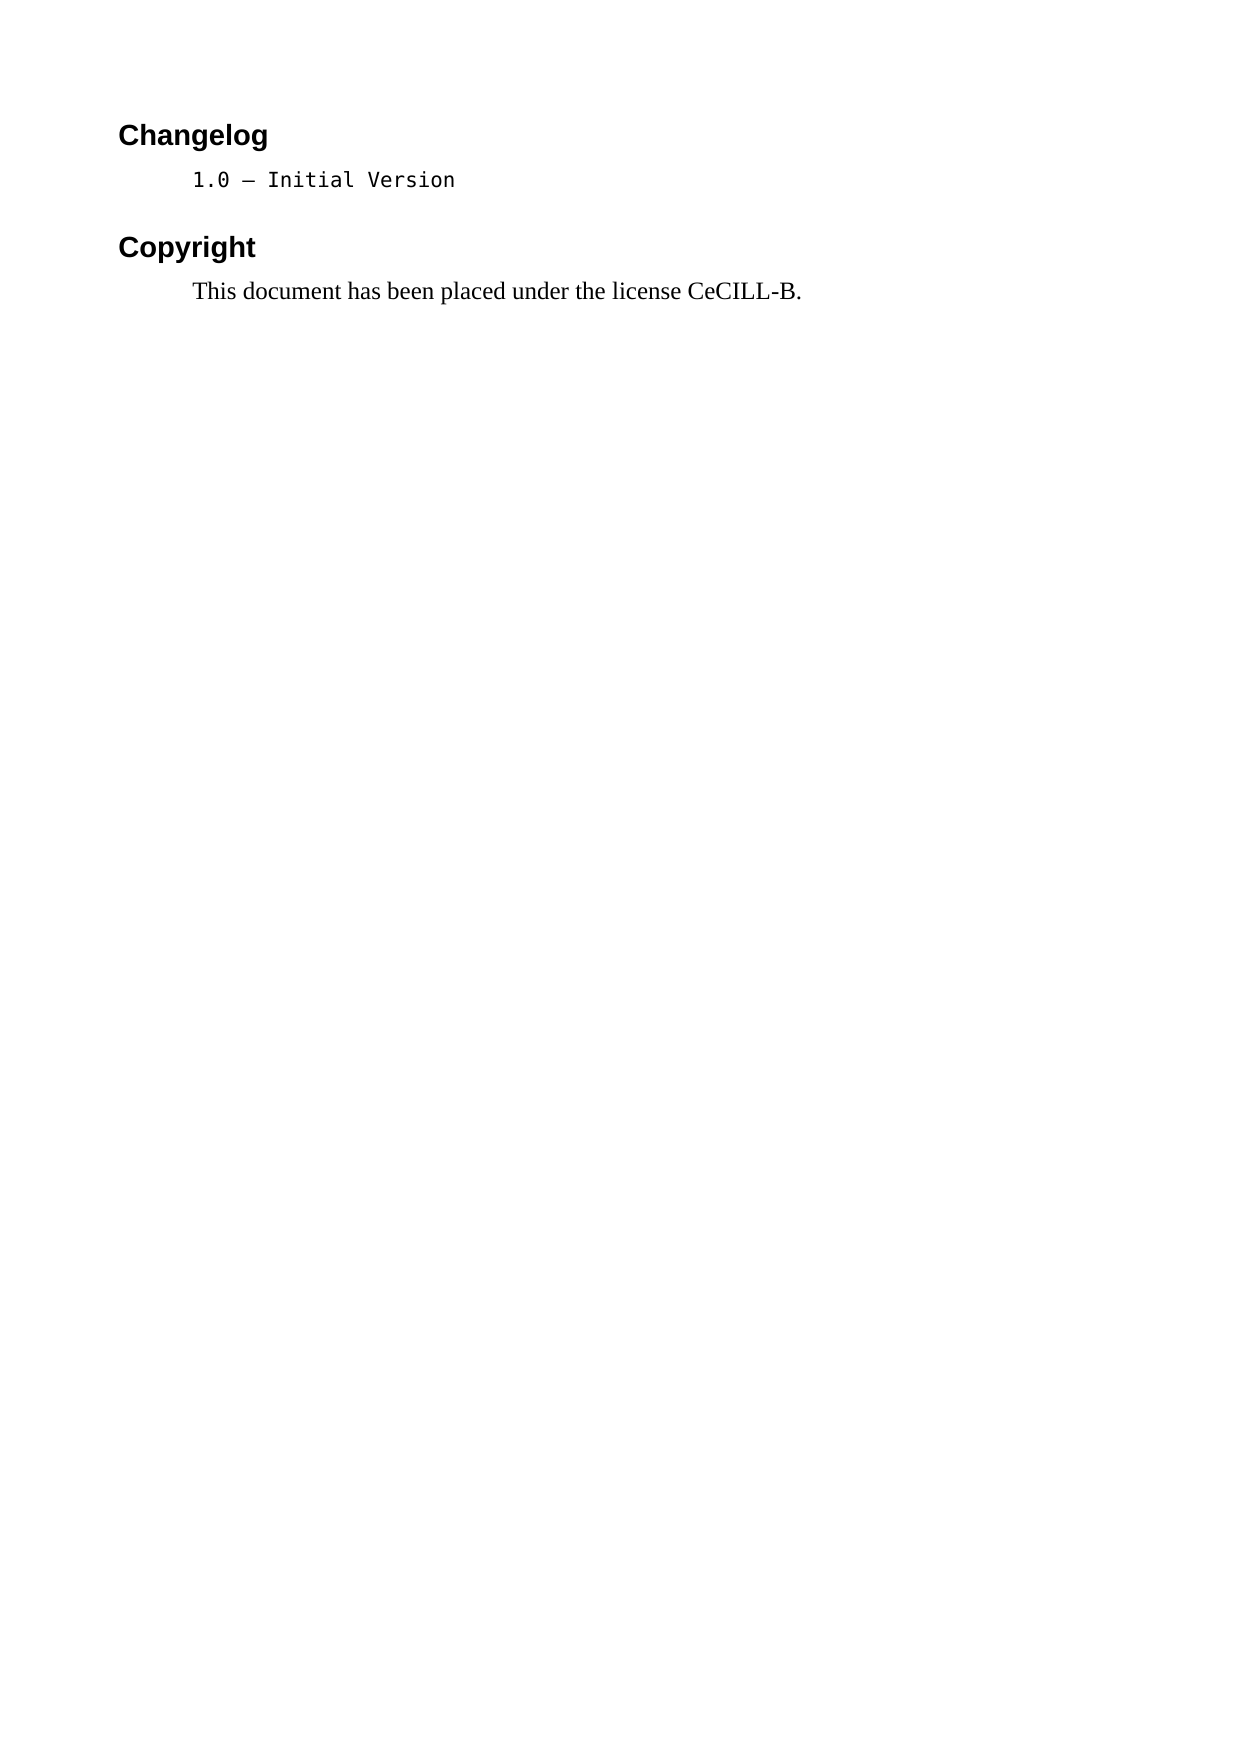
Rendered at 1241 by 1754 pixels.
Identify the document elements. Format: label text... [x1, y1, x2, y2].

subtitle Changelog [118, 118, 1122, 152]
text 1.0 – Initial Version [118, 164, 1122, 193]
text This document has been placed under the license CeCILL-B. [118, 276, 1122, 305]
subtitle Copyright [118, 230, 1122, 264]
